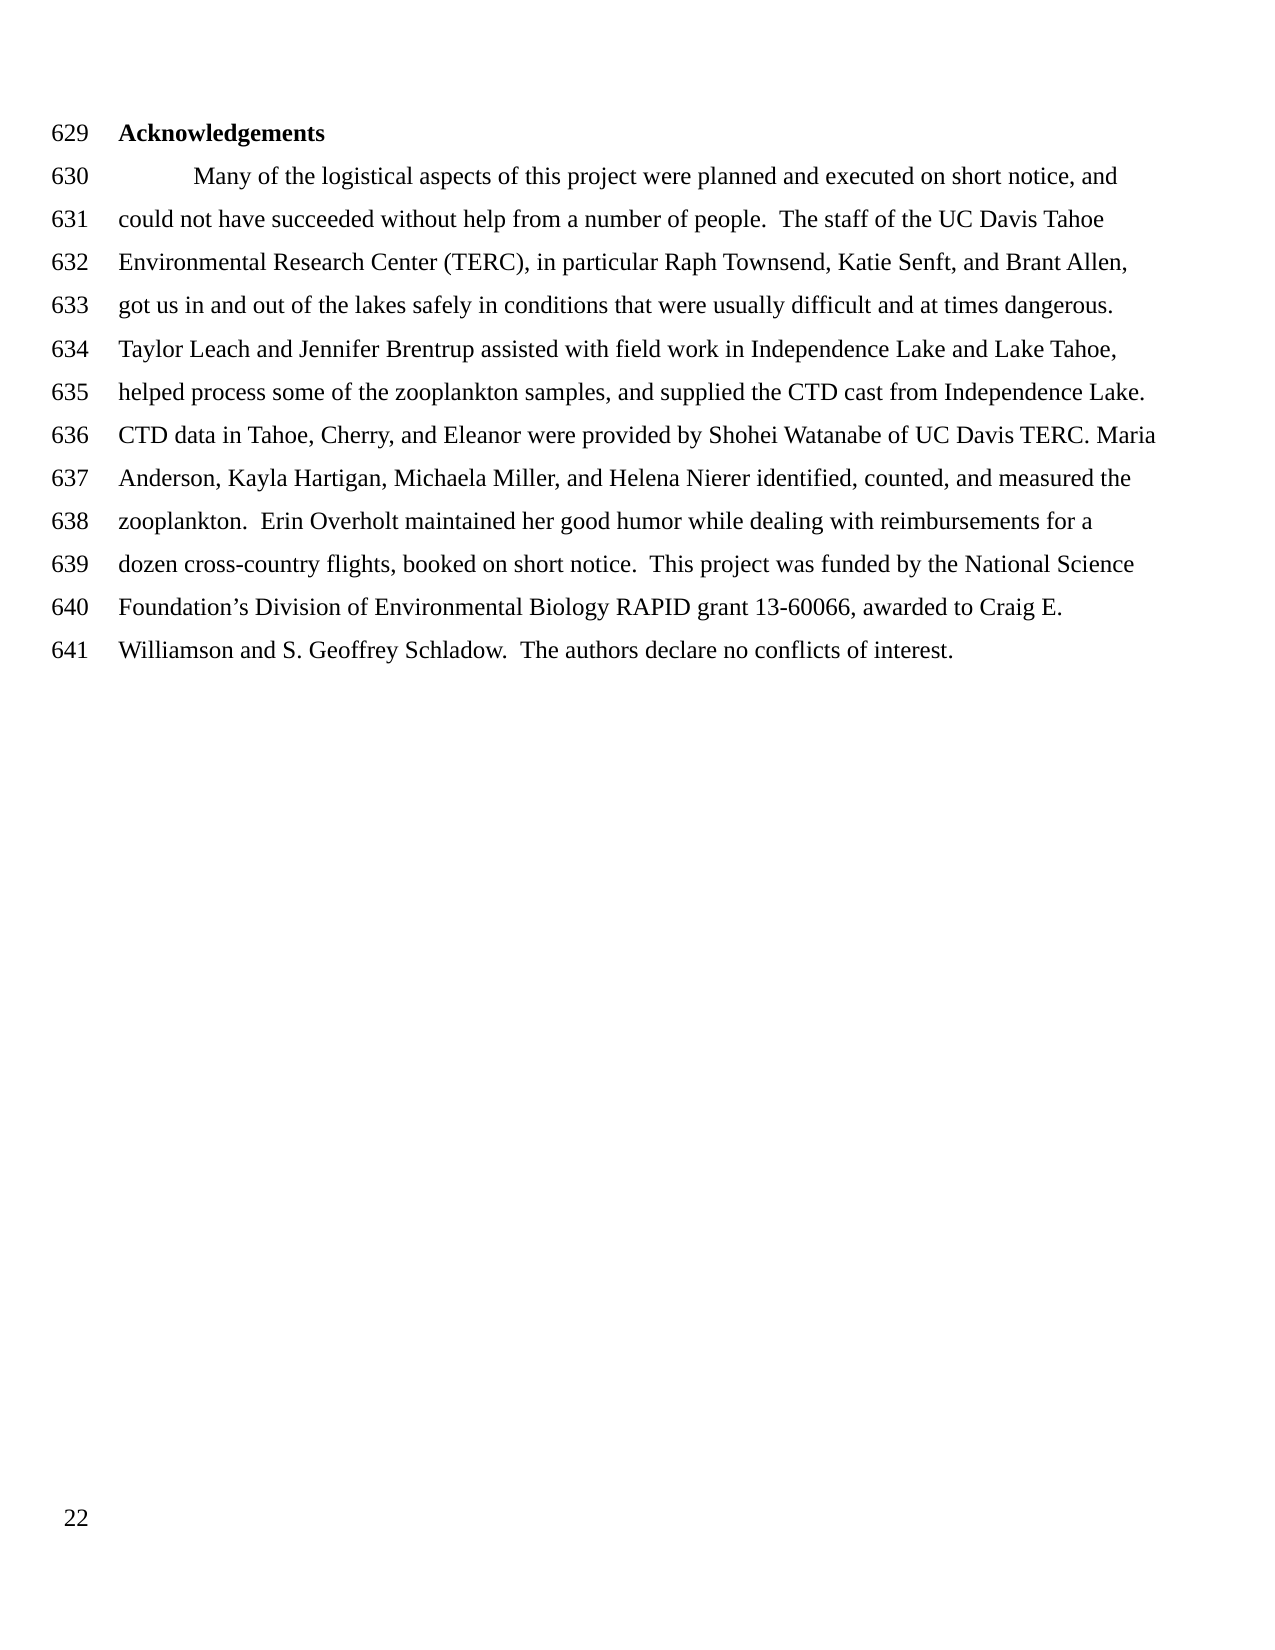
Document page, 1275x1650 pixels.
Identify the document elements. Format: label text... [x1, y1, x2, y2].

text Acknowledgements [118, 118, 1157, 147]
text Many of the logistical aspects of this project were planned and executed on short notice, and could not have succeeded without help from a number of people. The staff of the UC Davis Tahoe Environmental Research Center (TERC), in particular Raph Townsend, Katie Senft, and Brant Allen, got us in and out of the lakes safely in conditions that were usually difficult and at times dangerous. Taylor Leach and Jennifer Brentrup assisted with field work in Independence Lake and Lake Tahoe, helped process some of the zooplankton samples, and supplied the CTD cast from Independence Lake. CTD data in Tahoe, Cherry, and Eleanor were provided by Shohei Watanabe of UC Davis TERC. Maria Anderson, Kayla Hartigan, Michaela Miller, and Helena Nierer identified, counted, and measured the zooplankton. Erin Overholt maintained her good humor while dealing with reimbursements for a dozen cross-country flights, booked on short notice. This project was funded by the National Science Foundation’s Division of Environmental Biology RAPID grant 13-60066, awarded to Craig E. Williamson and S. Geoffrey Schladow. The authors declare no conflicts of interest. [118, 161, 1157, 664]
